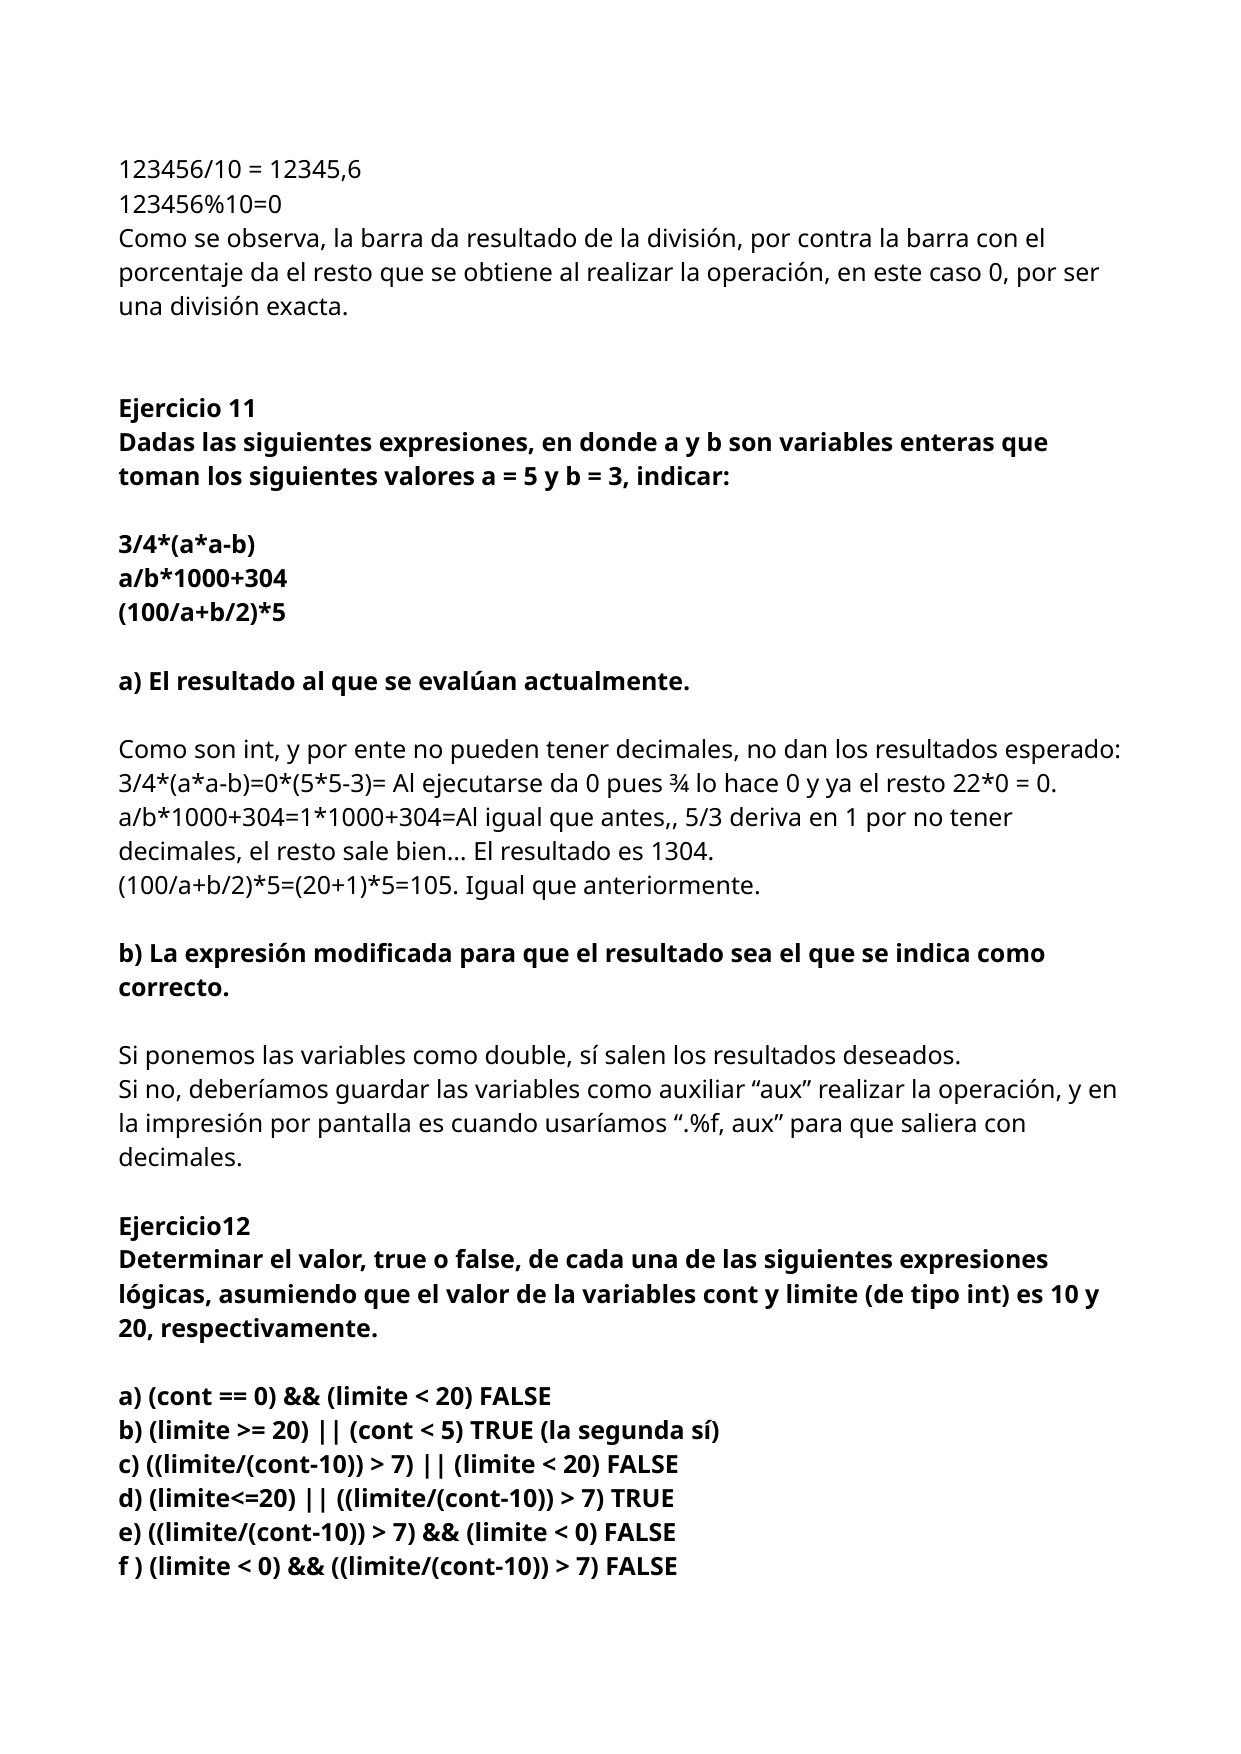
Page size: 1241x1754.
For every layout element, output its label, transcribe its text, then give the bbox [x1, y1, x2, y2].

text Ejercicio12 [118, 1208, 1122, 1242]
text a) (cont == 0) && (limite < 20) FALSE [118, 1378, 1122, 1412]
text a/b*1000+304 [118, 561, 1122, 595]
text Si ponemos las variables como double, sí salen los resultados deseados. [118, 1038, 1122, 1072]
text 3/4*(a*a-b)=0*(5*5-3)= Al ejecutarse da 0 pues ¾ lo hace 0 y ya el resto 22*0 = 0. [118, 765, 1122, 799]
text b) (limite >= 20) || (cont < 5) TRUE (la segunda sí) [118, 1412, 1122, 1447]
text b) La expresión modificada para que el resultado sea el que se indica como correcto. [118, 936, 1122, 1004]
text (100/a+b/2)*5 [118, 595, 1122, 629]
text a/b*1000+304=1*1000+304=Al igual que antes,, 5/3 deriva en 1 por no tener decimales, el resto sale bien… El resultado es 1304. [118, 799, 1122, 867]
text 123456%10=0 [118, 186, 1122, 220]
text Como se observa, la barra da resultado de la división, por contra la barra con el porcentaje da el resto que se obtiene al realizar la operación, en este caso 0, por ser una división exacta. [118, 220, 1122, 322]
text Si no, deberíamos guardar las variables como auxiliar “aux” realizar la operación, y en la impresión por pantalla es cuando usaríamos “.%f, aux” para que saliera con decimales. [118, 1072, 1122, 1174]
text Ejercicio 11 [118, 391, 1122, 425]
text 123456/10 = 12345,6 [118, 152, 1122, 186]
text Determinar el valor, true o false, de cada una de las siguientes expresiones lógicas, asumiendo que el valor de la variables cont y limite (de tipo int) es 10 y 20, respectivamente. [118, 1242, 1122, 1344]
text Como son int, y por ente no pueden tener decimales, no dan los resultados esperado: [118, 731, 1122, 765]
text e) ((limite/(cont-10)) > 7) && (limite < 0) FALSE [118, 1515, 1122, 1549]
text f ) (limite < 0) && ((limite/(cont-10)) > 7) FALSE [118, 1549, 1122, 1583]
text d) (limite<=20) || ((limite/(cont-10)) > 7) TRUE [118, 1481, 1122, 1515]
text c) ((limite/(cont-10)) > 7) || (limite < 20) FALSE [118, 1447, 1122, 1481]
text 3/4*(a*a-b) [118, 527, 1122, 561]
text (100/a+b/2)*5=(20+1)*5=105. Igual que anteriormente. [118, 867, 1122, 902]
text a) El resultado al que se evalúan actualmente. [118, 663, 1122, 697]
text Dadas las siguientes expresiones, en donde a y b son variables enteras que toman los siguientes valores a = 5 y b = 3, indicar: [118, 425, 1122, 493]
